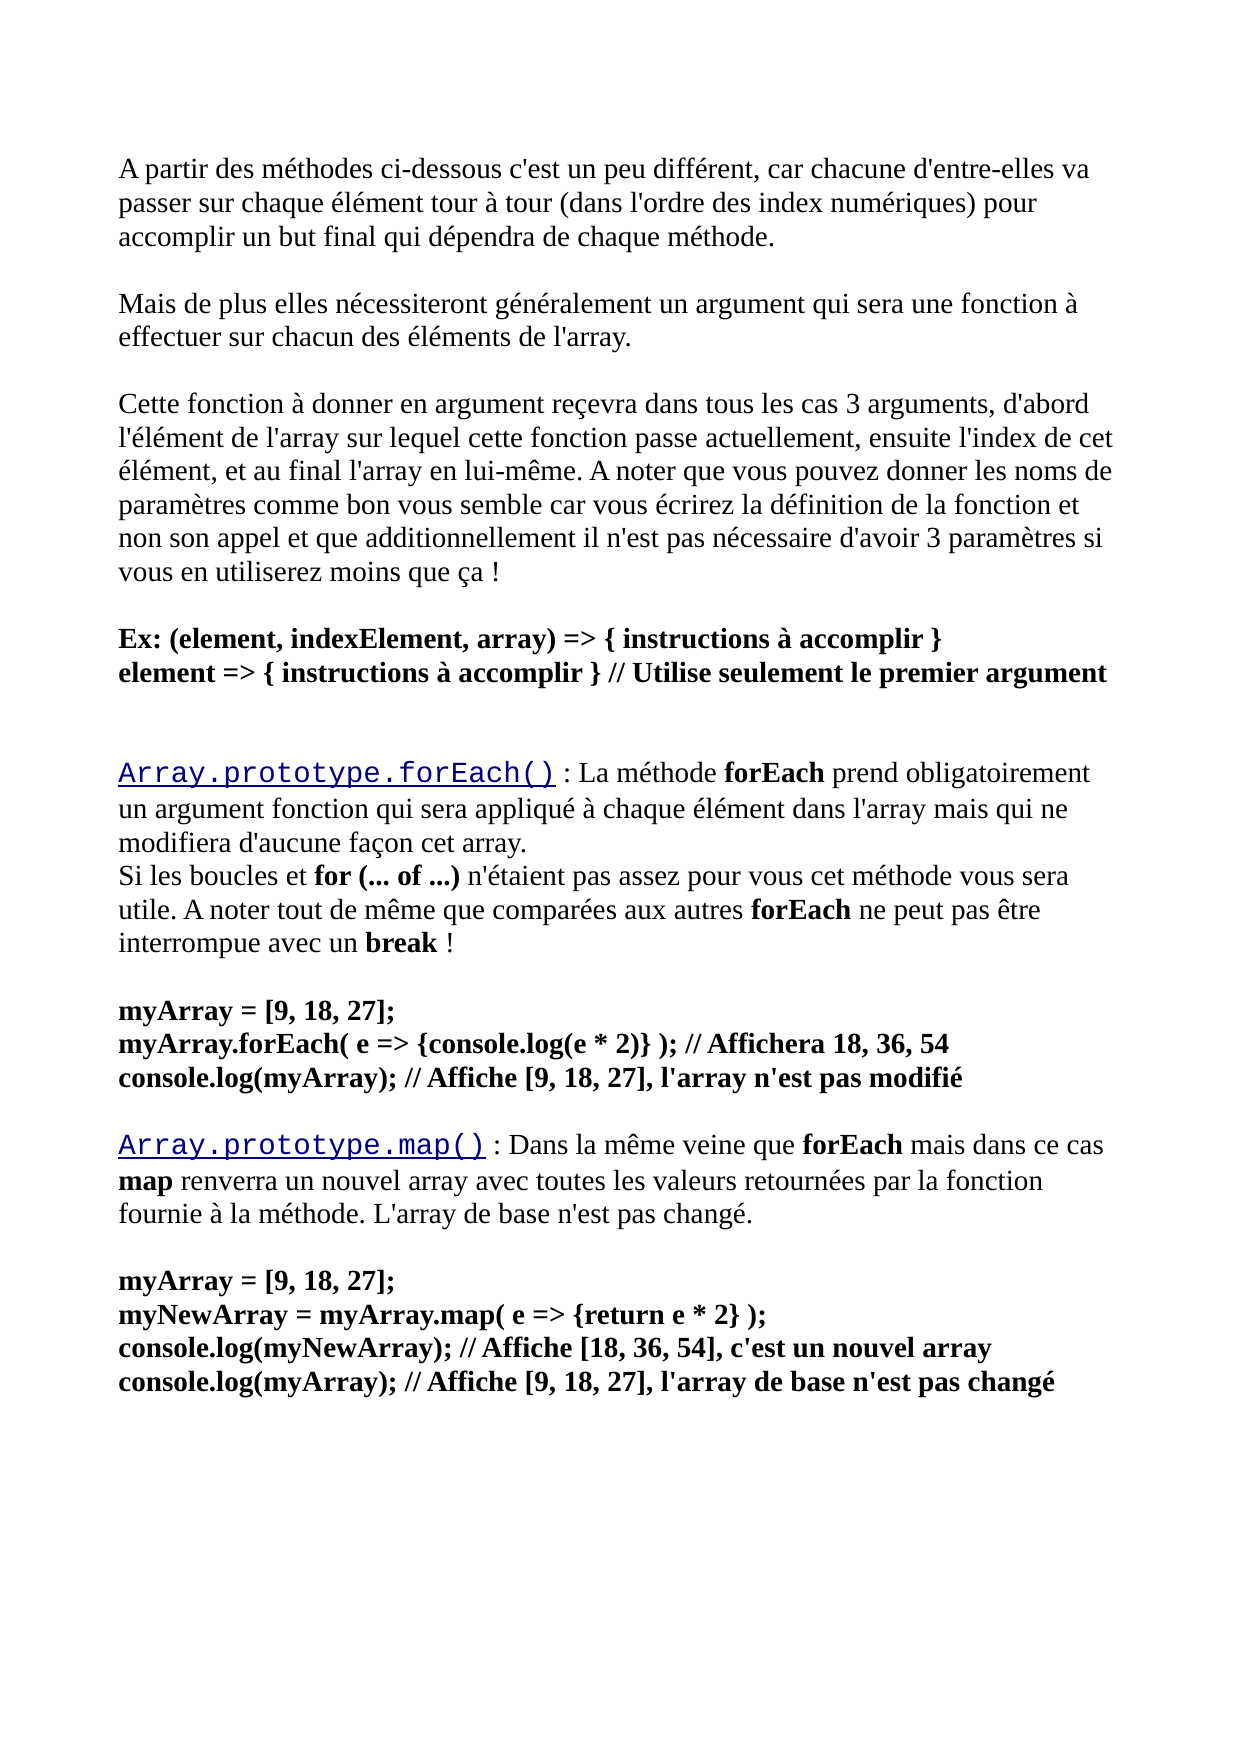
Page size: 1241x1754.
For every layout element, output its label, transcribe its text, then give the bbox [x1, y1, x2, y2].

text element => { instructions à accomplir } // Utilise seulement le premier argument [118, 655, 1122, 688]
text myArray = [9, 18, 27]; [118, 1263, 1122, 1297]
text Cette fonction à donner en argument reçevra dans tous les cas 3 arguments, d'abord l'élément de l'array sur lequel cette fonction passe actuellement, ensuite l'index de cet élément, et au final l'array en lui-même. A noter que vous pouvez donner les noms de paramètres comme bon vous semble car vous écrirez la définition de la fonction et non son appel et que additionnellement il n'est pas nécessaire d'avoir 3 paramètres si vous en utiliserez moins que ça ! [118, 386, 1122, 588]
text console.log(myArray); // Affiche [9, 18, 27], l'array n'est pas modifié [118, 1060, 1122, 1093]
text A partir des méthodes ci-dessous c'est un peu différent, car chacune d'entre-elles va passer sur chaque élément tour à tour (dans l'ordre des index numériques) pour accomplir un but final qui dépendra de chaque méthode. [118, 152, 1122, 252]
text console.log(myArray); // Affiche [9, 18, 27], l'array de base n'est pas changé [118, 1364, 1122, 1398]
text Array.prototype.forEach() : La méthode forEach prend obligatoirement un argument fonction qui sera appliqué à chaque élément dans l'array mais qui ne modifiera d'aucune façon cet array. [118, 755, 1122, 858]
text Si les boucles et for (... of ...) n'étaient pas assez pour vous cet méthode vous sera utile. A noter tout de même que comparées aux autres forEach ne peut pas être interrompue avec un break ! [118, 858, 1122, 959]
text Array.prototype.map() : Dans la même veine que forEach mais dans ce cas map renverra un nouvel array avec toutes les valeurs retournées par la fonction fournie à la méthode. L'array de base n'est pas changé. [118, 1127, 1122, 1230]
text myArray.forEach( e => {console.log(e * 2)} ); // Affichera 18, 36, 54 [118, 1026, 1122, 1060]
text myArray = [9, 18, 27]; [118, 993, 1122, 1026]
text Mais de plus elles nécessiteront généralement un argument qui sera une fonction à effectuer sur chacun des éléments de l'array. [118, 286, 1122, 353]
text myNewArray = myArray.map( e => {return e * 2} ); [118, 1297, 1122, 1331]
text Ex: (element, indexElement, array) => { instructions à accomplir } [118, 621, 1122, 655]
text console.log(myNewArray); // Affiche [18, 36, 54], c'est un nouvel array [118, 1331, 1122, 1364]
